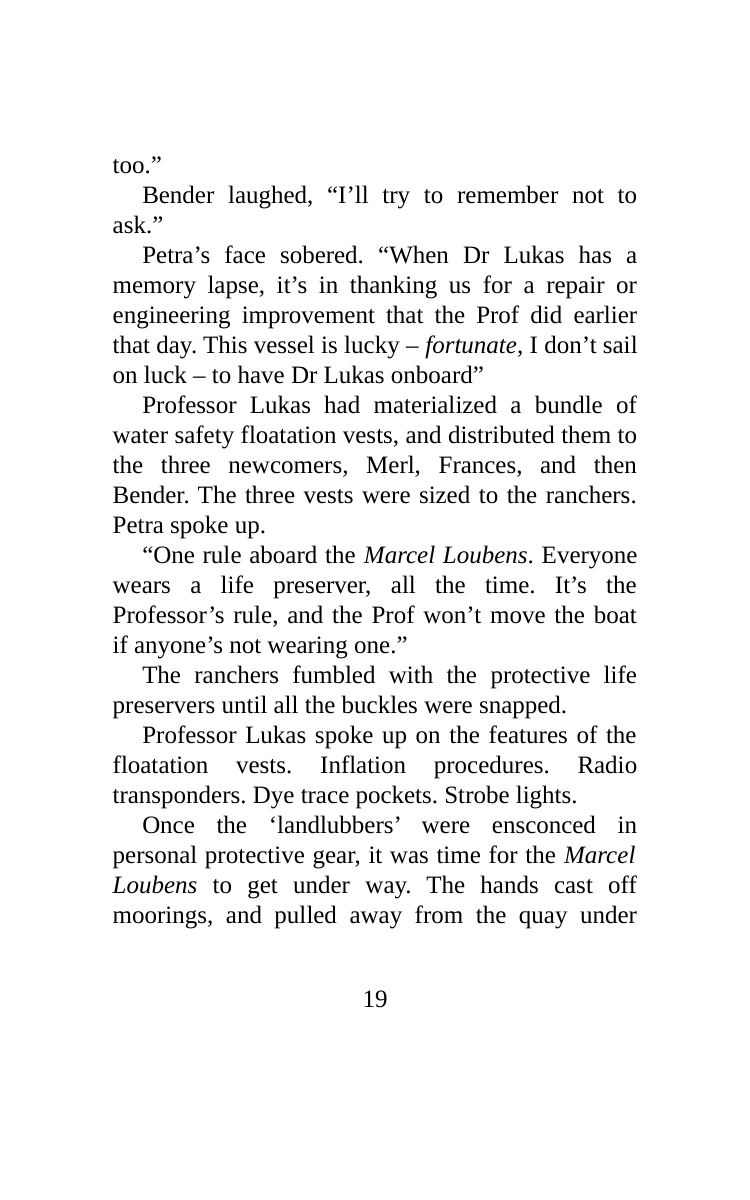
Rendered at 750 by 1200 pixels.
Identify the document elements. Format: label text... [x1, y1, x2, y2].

text Bender laughed, “I’ll try to remember not to ask.” [112, 180, 637, 240]
text Petra’s face sobered. “When Dr Lukas has a memory lapse, it’s in thanking us for a repair or engineering improvement that the Prof did earlier that day. This vessel is lucky – fortunate, I don’t sail on luck – to have Dr Lukas onboard” [112, 240, 637, 390]
text too.” [112, 150, 637, 180]
text The ranchers fumbled with the protective life preservers until all the buckles were snapped. [112, 660, 637, 720]
text Professor Lukas spoke up on the features of the floatation vests. Inflation procedures. Radio transponders. Dye trace pockets. Strobe lights. [112, 720, 637, 810]
text Professor Lukas had materialized a bundle of water safety floatation vests, and distributed them to the three newcomers, Merl, Frances, and then Bender. The three vests were sized to the ranchers. Petra spoke up. [112, 390, 637, 540]
text Once the ‘landlubbers’ were ensconced in personal protective gear, it was time for the Marcel Loubens to get under way. The hands cast off moorings, and pulled away from the quay under [112, 810, 637, 930]
text “One rule aboard the Marcel Loubens. Everyone wears a life preserver, all the time. It’s the Professor’s rule, and the Prof won’t move the boat if anyone’s not wearing one.” [112, 540, 637, 660]
